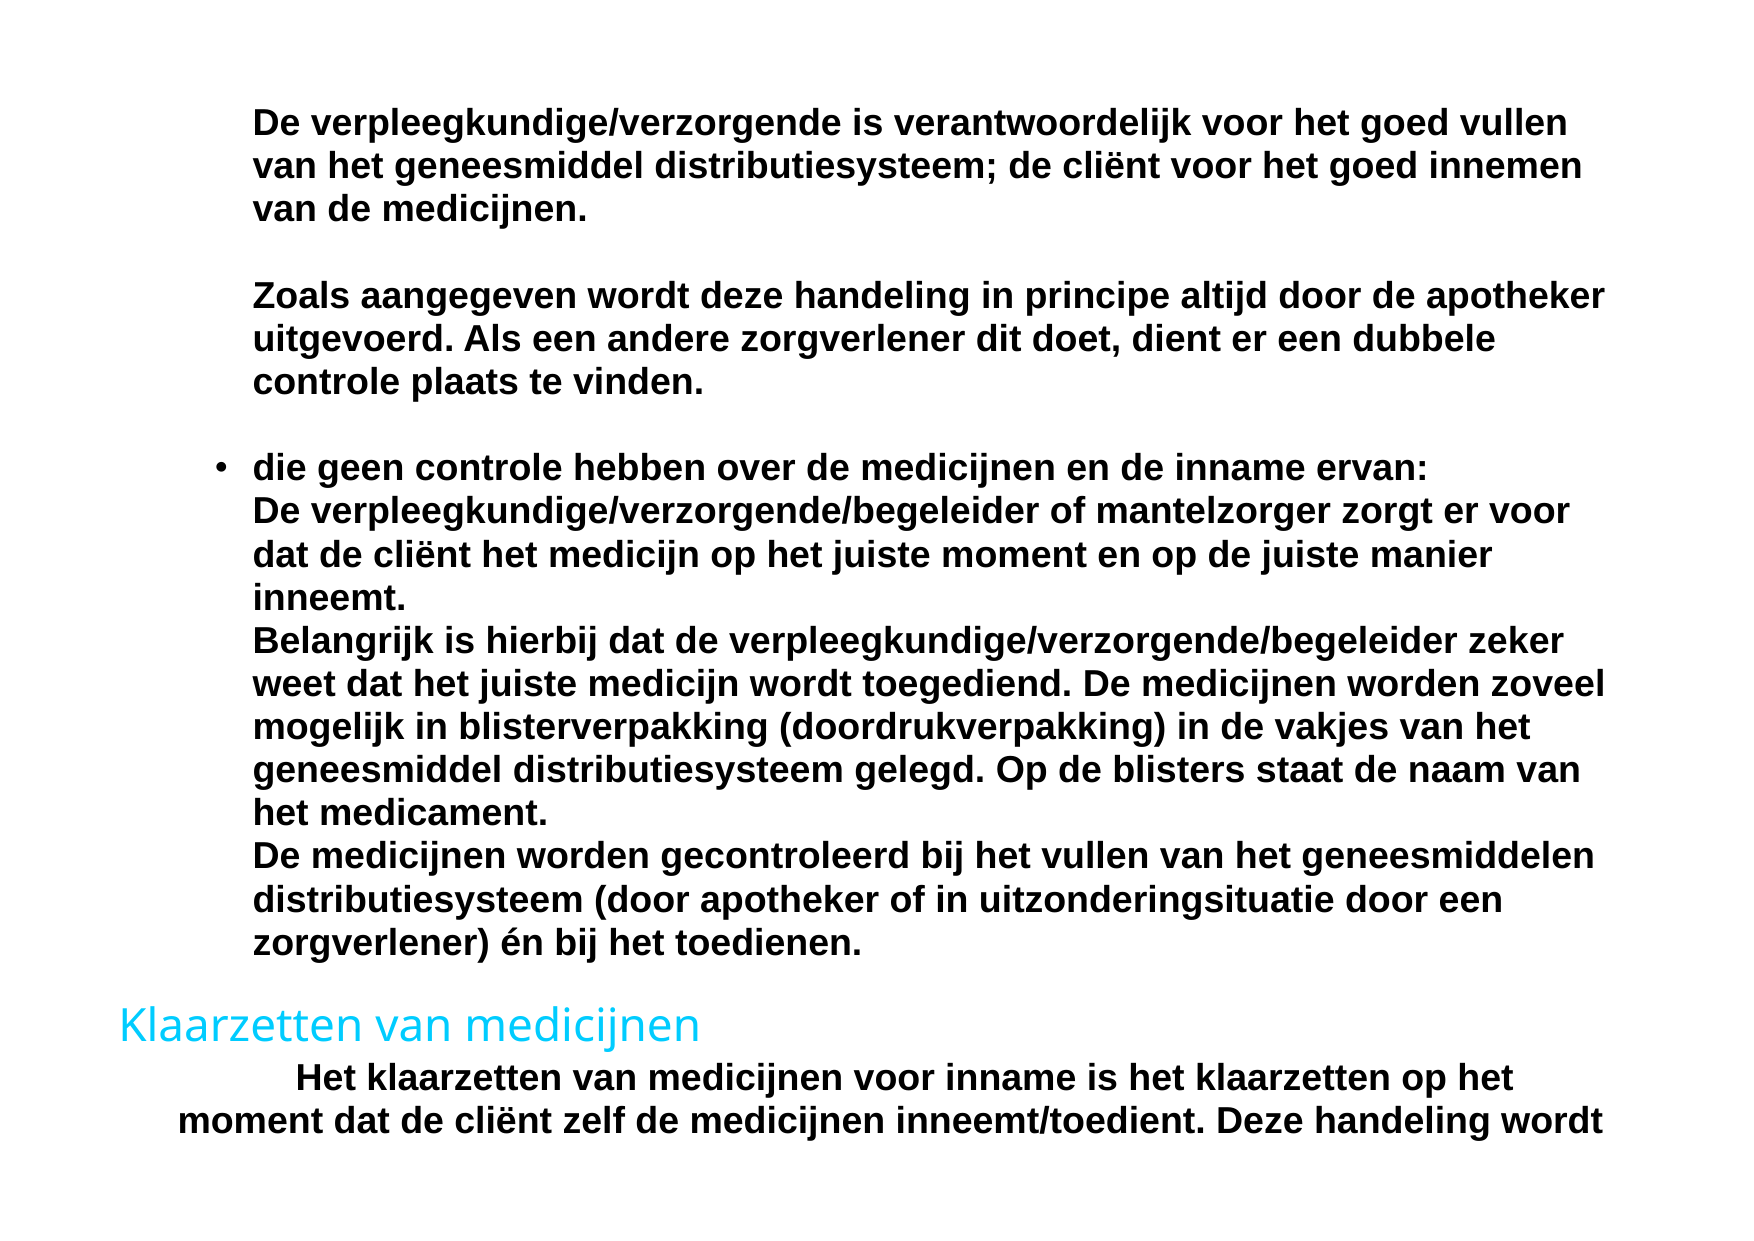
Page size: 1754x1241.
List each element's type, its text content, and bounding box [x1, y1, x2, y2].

subtitle De verpleegkundige/verzorgende/begeleider of mantelzorger zorgt er voor dat de cliënt het medicijn op het juiste moment en op de juiste manier inneemt. [215, 489, 1636, 618]
subtitle De medicijnen worden gecontroleerd bij het vullen van het geneesmiddelen distributiesysteem (door apotheker of in uitzonderingsituatie door een zorgverlener) én bij het toedienen. [215, 834, 1636, 963]
subtitle die geen controle hebben over de medicijnen en de inname ervan: [215, 445, 1636, 489]
subtitle Het klaarzetten van medicijnen voor inname is het klaarzetten op het moment dat de cliënt zelf de medicijnen inneemt/toedient. Deze handeling wordt [177, 1055, 1636, 1141]
subtitle Zoals aangegeven wordt deze handeling in principe altijd door de apotheker uitgevoerd. Als een andere zorgverlener dit doet, dient er een dubbele controle plaats te vinden. [215, 273, 1636, 402]
subtitle Belangrijk is hierbij dat de verpleegkundige/verzorgende/begeleider zeker weet dat het juiste medicijn wordt toegediend. De medicijnen worden zoveel mogelijk in blisterverpakking (doordrukverpakking) in de vakjes van het geneesmiddel distributiesysteem gelegd. Op de blisters staat de naam van het medicament. [215, 618, 1636, 834]
subtitle Klaarzetten van medicijnen [118, 992, 1636, 1055]
subtitle De verpleegkundige/verzorgende is verantwoordelijk voor het goed vullen van het geneesmiddel distributiesysteem; de cliënt voor het goed innemen van de medicijnen. [215, 100, 1636, 230]
